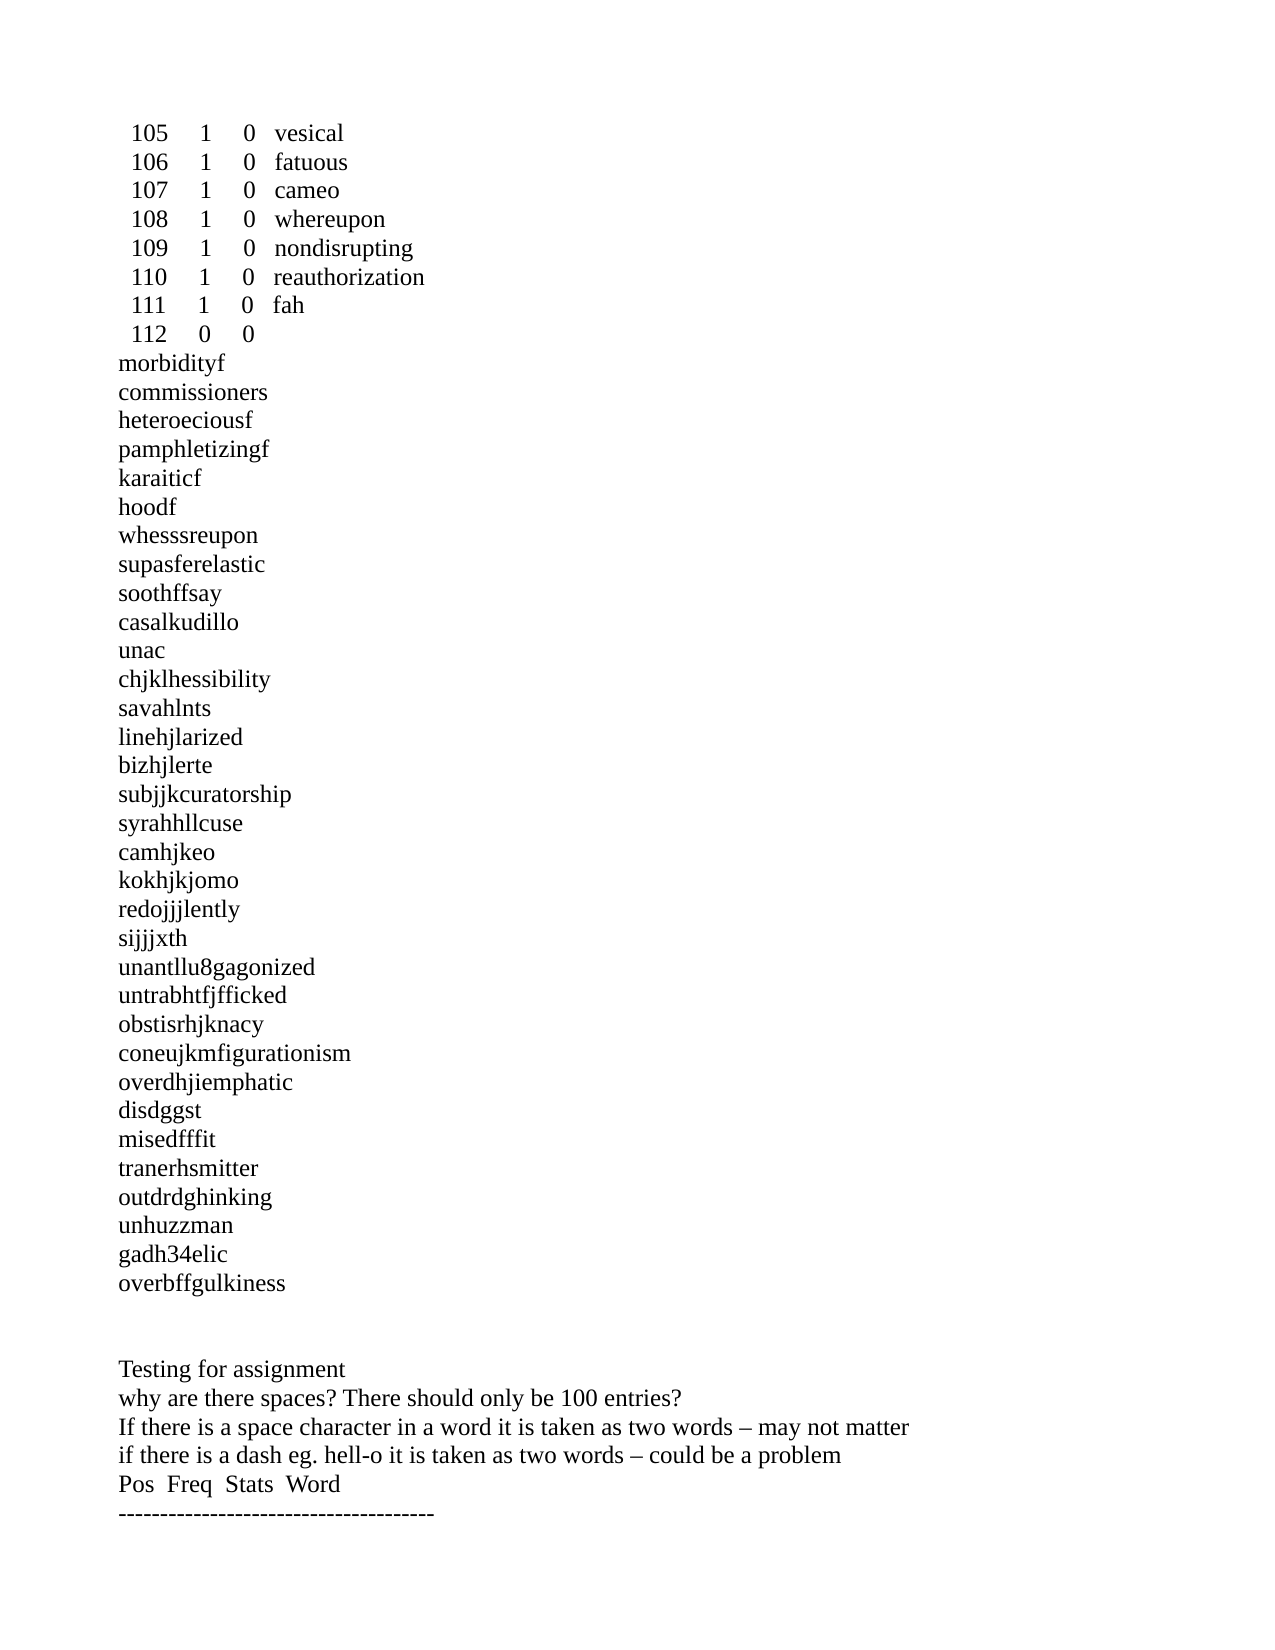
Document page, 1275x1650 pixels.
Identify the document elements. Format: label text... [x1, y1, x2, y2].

text hoodf [118, 492, 1157, 521]
text untrabhtfjfficked [118, 981, 1157, 1009]
text -------------------------------------- [118, 1498, 1157, 1527]
text casalkudillo [118, 607, 1157, 636]
text syrahhllcuse [118, 808, 1157, 837]
text 108 1 0 whereupon [118, 204, 1157, 233]
text pamphletizingf [118, 434, 1157, 463]
text 112 0 0 [118, 319, 1157, 348]
text 107 1 0 cameo [118, 176, 1157, 204]
text heteroeciousf [118, 406, 1157, 434]
text gadh34elic [118, 1239, 1157, 1268]
text tranerhsmitter [118, 1153, 1157, 1182]
text 105 1 0 vesical [118, 118, 1157, 147]
text overbffgulkiness [118, 1268, 1157, 1297]
text Pos Freq Stats Word [118, 1469, 1157, 1498]
text unac [118, 636, 1157, 664]
text chjklhessibility [118, 664, 1157, 693]
text 109 1 0 nondisrupting [118, 233, 1157, 262]
text outdrdghinking [118, 1182, 1157, 1211]
text if there is a dash eg. hell-o it is taken as two words – could be a problem [118, 1441, 1157, 1469]
text kokhjkjomo [118, 866, 1157, 894]
text morbidityf [118, 348, 1157, 377]
text coneujkmfigurationism [118, 1038, 1157, 1067]
text savahlnts [118, 693, 1157, 722]
text Testing for assignment [118, 1354, 1157, 1383]
text 106 1 0 fatuous [118, 147, 1157, 176]
text camhjkeo [118, 837, 1157, 866]
text misedfffit [118, 1124, 1157, 1153]
text soothffsay [118, 578, 1157, 607]
text overdhjiemphatic [118, 1067, 1157, 1096]
text linehjlarized [118, 722, 1157, 751]
text obstisrhjknacy [118, 1009, 1157, 1038]
text If there is a space character in a word it is taken as two words – may not matter [118, 1412, 1157, 1441]
text unantllu8gagonized [118, 952, 1157, 981]
text sijjjxth [118, 923, 1157, 952]
text karaiticf [118, 463, 1157, 492]
text redojjjlently [118, 894, 1157, 923]
text whesssreupon [118, 521, 1157, 549]
text unhuzzman [118, 1211, 1157, 1239]
text subjjkcuratorship [118, 779, 1157, 808]
text why are there spaces? There should only be 100 entries? [118, 1383, 1157, 1412]
text supasferelastic [118, 549, 1157, 578]
text 111 1 0 fah [118, 291, 1157, 319]
text 110 1 0 reauthorization [118, 262, 1157, 291]
text bizhjlerte [118, 751, 1157, 779]
text disdggst [118, 1096, 1157, 1124]
text commissioners [118, 377, 1157, 406]
